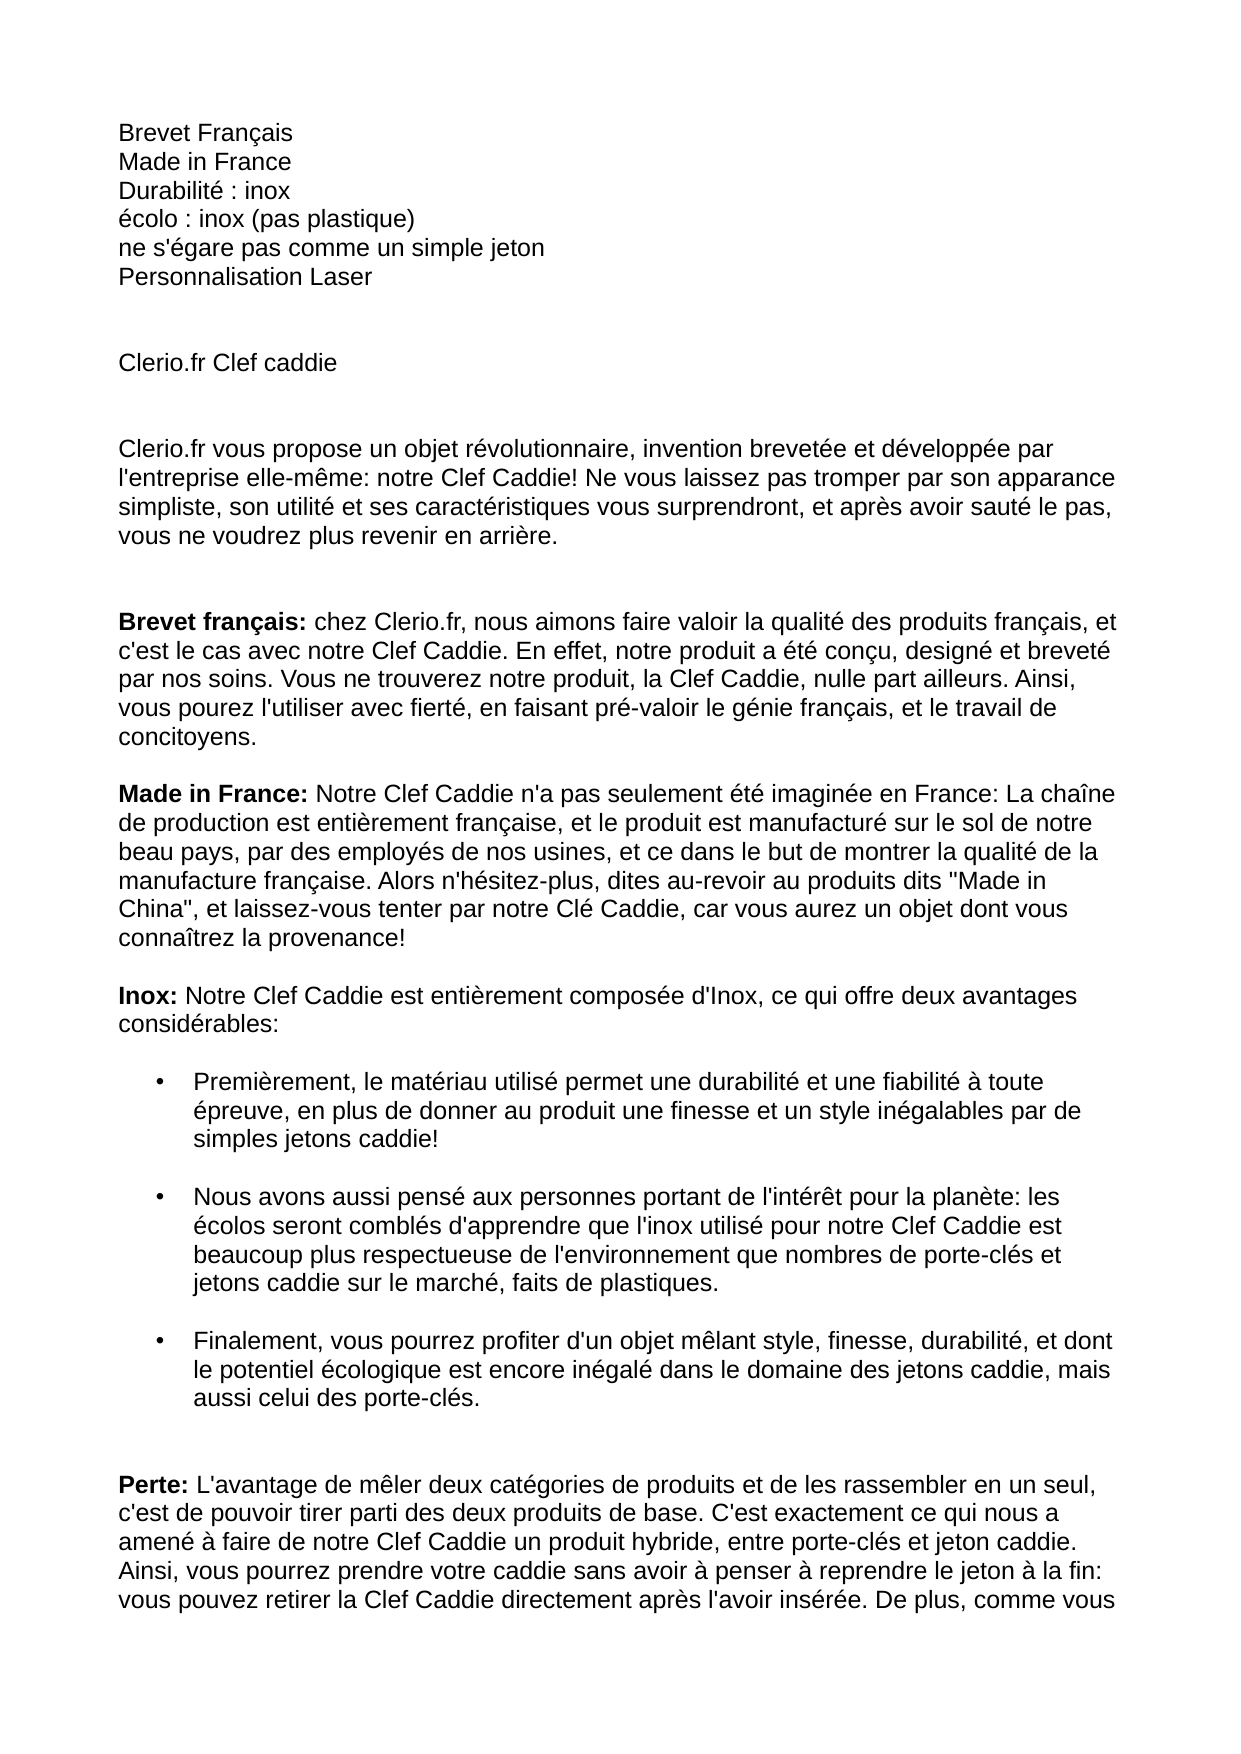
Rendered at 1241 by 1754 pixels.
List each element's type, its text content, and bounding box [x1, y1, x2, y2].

list Finalement, vous pourrez profiter d'un objet mêlant style, finesse, durabilité, et dont le potentiel écologique est encore inégalé dans le domaine des jetons caddie, mais aussi celui des porte-clés. [156, 1326, 1122, 1412]
text Clerio.fr vous propose un objet révolutionnaire, invention brevetée et développée par l'entreprise elle-même: notre Clef Caddie! Ne vous laissez pas tromper par son apparance simpliste, son utilité et ses caractéristiques vous surprendront, et après avoir sauté le pas, vous ne voudrez plus revenir en arrière. [118, 434, 1122, 549]
text Made in France: Notre Clef Caddie n'a pas seulement été imaginée en France: La chaîne de production est entièrement française, et le produit est manufacturé sur le sol de notre beau pays, par des employés de nos usines, et ce dans le but de montrer la qualité de la manufacture française. Alors n'hésitez-plus, dites au-revoir au produits dits "Made in China", et laissez-vous tenter par notre Clé Caddie, car vous aurez un objet dont vous connaîtrez la provenance! [118, 779, 1122, 952]
text Personnalisation Laser [118, 262, 1122, 291]
text ne s'égare pas comme un simple jeton [118, 233, 1122, 262]
text Perte: L'avantage de mêler deux catégories de produits et de les rassembler en un seul, c'est de pouvoir tirer parti des deux produits de base. C'est exactement ce qui nous a amené à faire de notre Clef Caddie un produit hybride, entre porte-clés et jeton caddie. Ainsi, vous pourrez prendre votre caddie sans avoir à penser à reprendre le jeton à la fin: vous pouvez retirer la Clef Caddie directement après l'avoir insérée. De plus, comme vous [118, 1470, 1122, 1613]
text Brevet français: chez Clerio.fr, nous aimons faire valoir la qualité des produits français, et c'est le cas avec notre Clef Caddie. En effet, notre produit a été conçu, designé et breveté par nos soins. Vous ne trouverez notre produit, la Clef Caddie, nulle part ailleurs. Ainsi, vous pourez l'utiliser avec fierté, en faisant pré-valoir le génie français, et le travail de concitoyens. [118, 607, 1122, 751]
text Brevet Français [118, 118, 1122, 147]
list Premièrement, le matériau utilisé permet une durabilité et une fiabilité à toute épreuve, en plus de donner au produit une finesse et un style inégalables par de simples jetons caddie! [156, 1067, 1122, 1153]
text Inox: Notre Clef Caddie est entièrement composée d'Inox, ce qui offre deux avantages considérables: [118, 981, 1122, 1038]
text Durabilité : inox [118, 176, 1122, 204]
text Clerio.fr Clef caddie [118, 348, 1122, 377]
text écolo : inox (pas plastique) [118, 204, 1122, 233]
text Made in France [118, 147, 1122, 176]
list Nous avons aussi pensé aux personnes portant de l'intérêt pour la planète: les écolos seront comblés d'apprendre que l'inox utilisé pour notre Clef Caddie est beaucoup plus respectueuse de l'environnement que nombres de porte-clés et jetons caddie sur le marché, faits de plastiques. [156, 1182, 1122, 1297]
